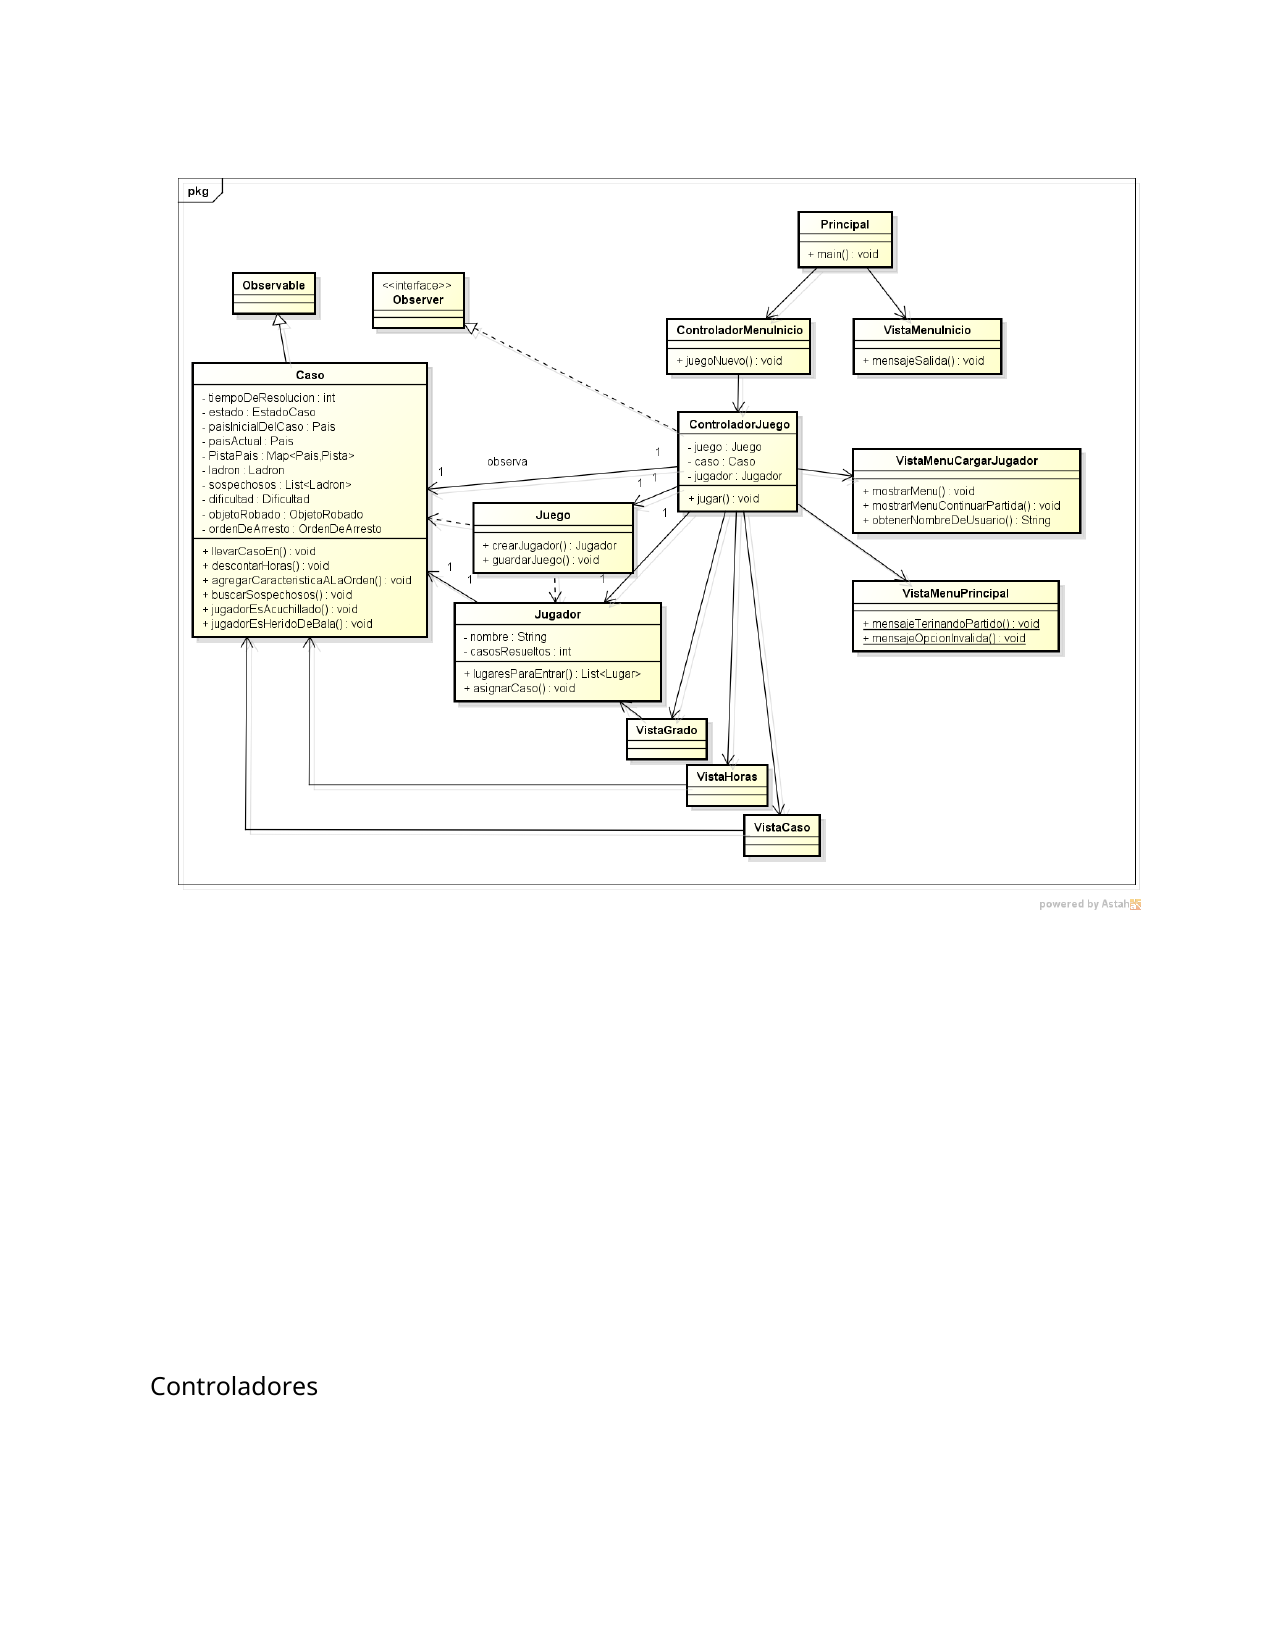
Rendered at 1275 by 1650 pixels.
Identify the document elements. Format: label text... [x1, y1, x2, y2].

picture [168, 168, 1144, 913]
subtitle Controladores [150, 1369, 1125, 1403]
